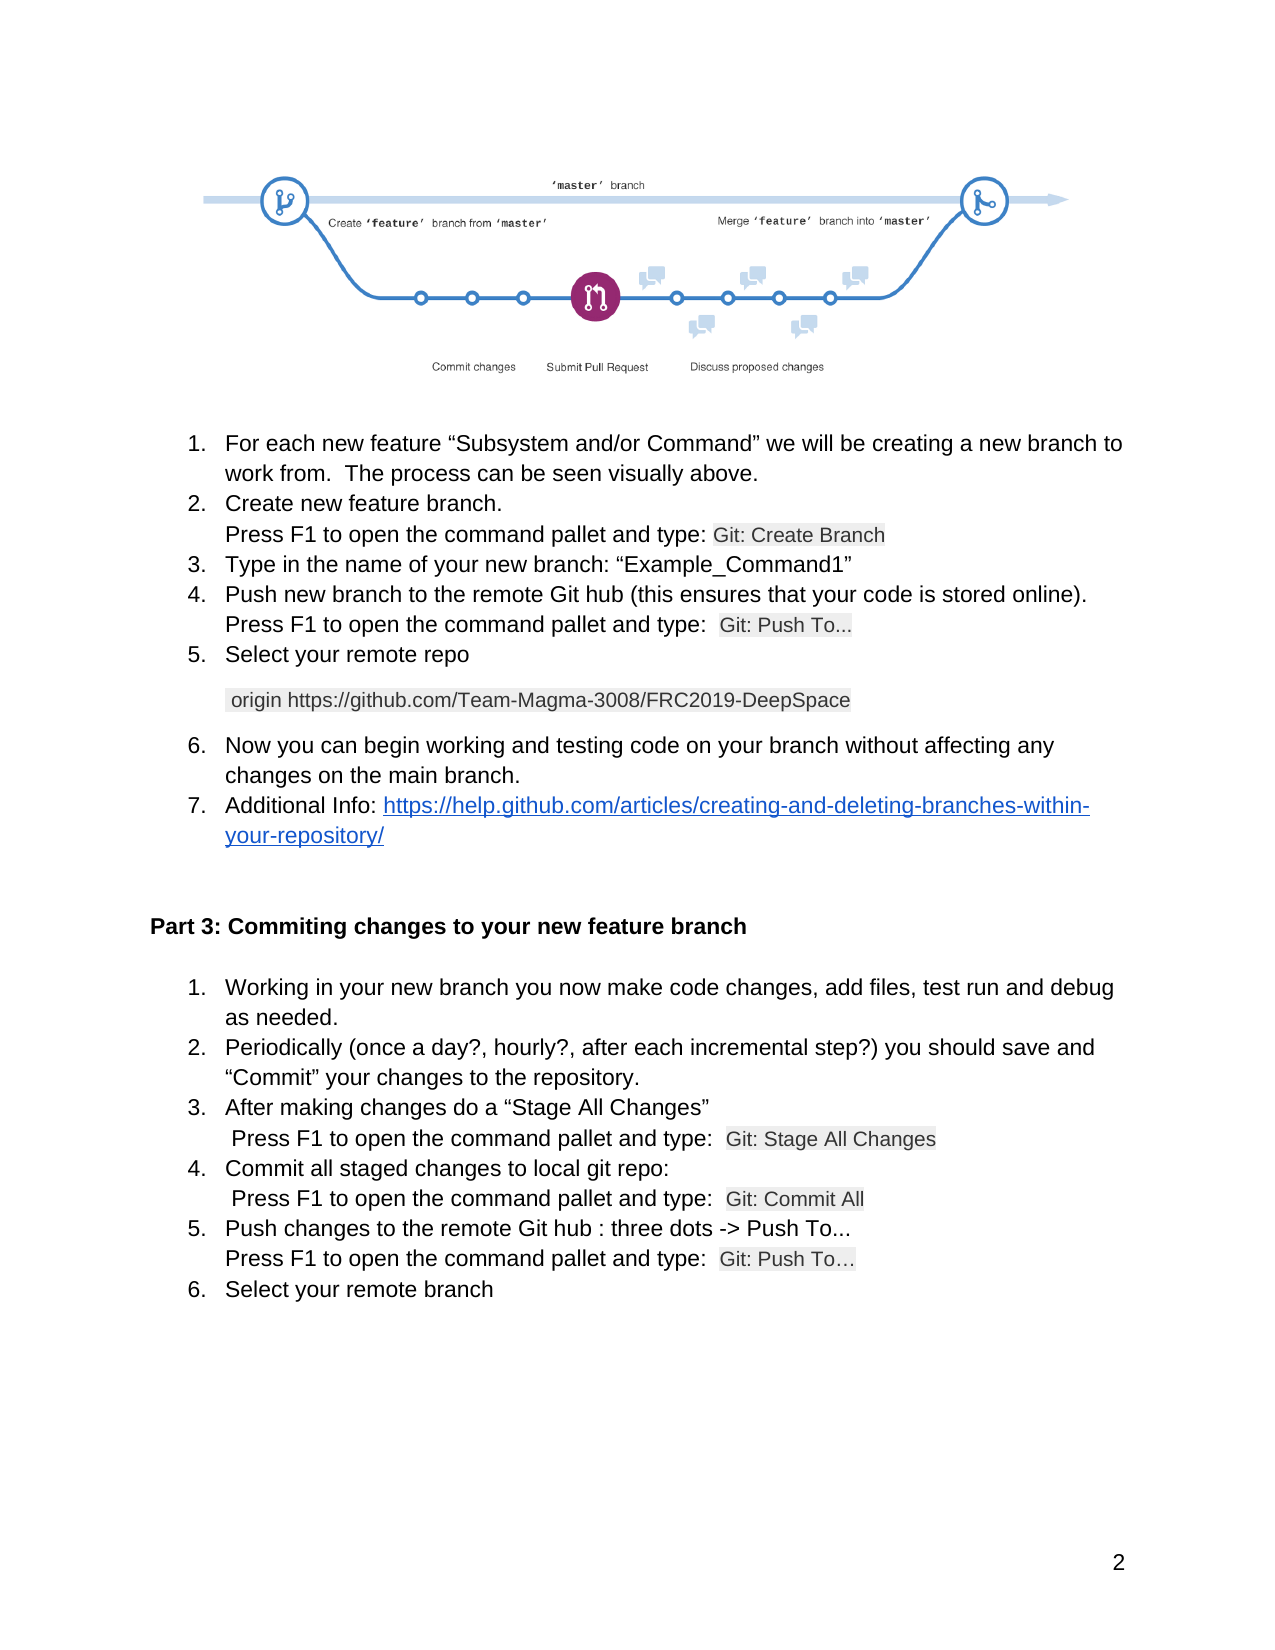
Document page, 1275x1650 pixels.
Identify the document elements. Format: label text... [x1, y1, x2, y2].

text Press F1 to open the command pallet and type: Git: Push To… [225, 1245, 1125, 1272]
text origin https://github.com/Team-Magma-3008/FRC2019-DeepSpace [225, 688, 1125, 712]
picture [150, 150, 1125, 396]
list Commit all staged changes to local git repo: [187, 1155, 1125, 1181]
list Push new branch to the remote Git hub (this ensures that your code is stored online). [187, 581, 1125, 607]
list Select your remote repo [187, 641, 1125, 668]
list Additional Info: https://help.github.com/articles/creating-and-deleting-branches-within-your-repository/ [187, 792, 1125, 849]
list Select your remote branch [187, 1276, 1125, 1302]
text Press F1 to open the command pallet and type: Git: Push To... [225, 611, 1125, 637]
list Create new feature branch. [187, 490, 1125, 517]
text Press F1 to open the command pallet and type: Git: Create Branch [225, 521, 1125, 547]
list For each new feature “Subsystem and/or Command” we will be creating a new branch to work from. The process can be seen visually above. [187, 430, 1125, 486]
list Periodically (once a day?, hourly?, after each incremental step?) you should save and “Commit” your changes to the repository. [187, 1034, 1125, 1091]
list Working in your new branch you now make code changes, add files, test run and debug as needed. [187, 973, 1125, 1030]
list Push changes to the remote Git hub : three dots -> Push To... [187, 1215, 1125, 1242]
list After making changes do a “Stage All Changes” [187, 1094, 1125, 1121]
text Press F1 to open the command pallet and type: Git: Stage All Changes [225, 1124, 1125, 1151]
list Type in the name of your new branch: “Example_Command1” [187, 551, 1125, 577]
list Now you can begin working and testing code on your branch without affecting any changes on the main branch. [187, 732, 1125, 788]
text Press F1 to open the command pallet and type: Git: Commit All [225, 1185, 1125, 1211]
text Part 3: Commiting changes to your new feature branch [150, 913, 1125, 939]
